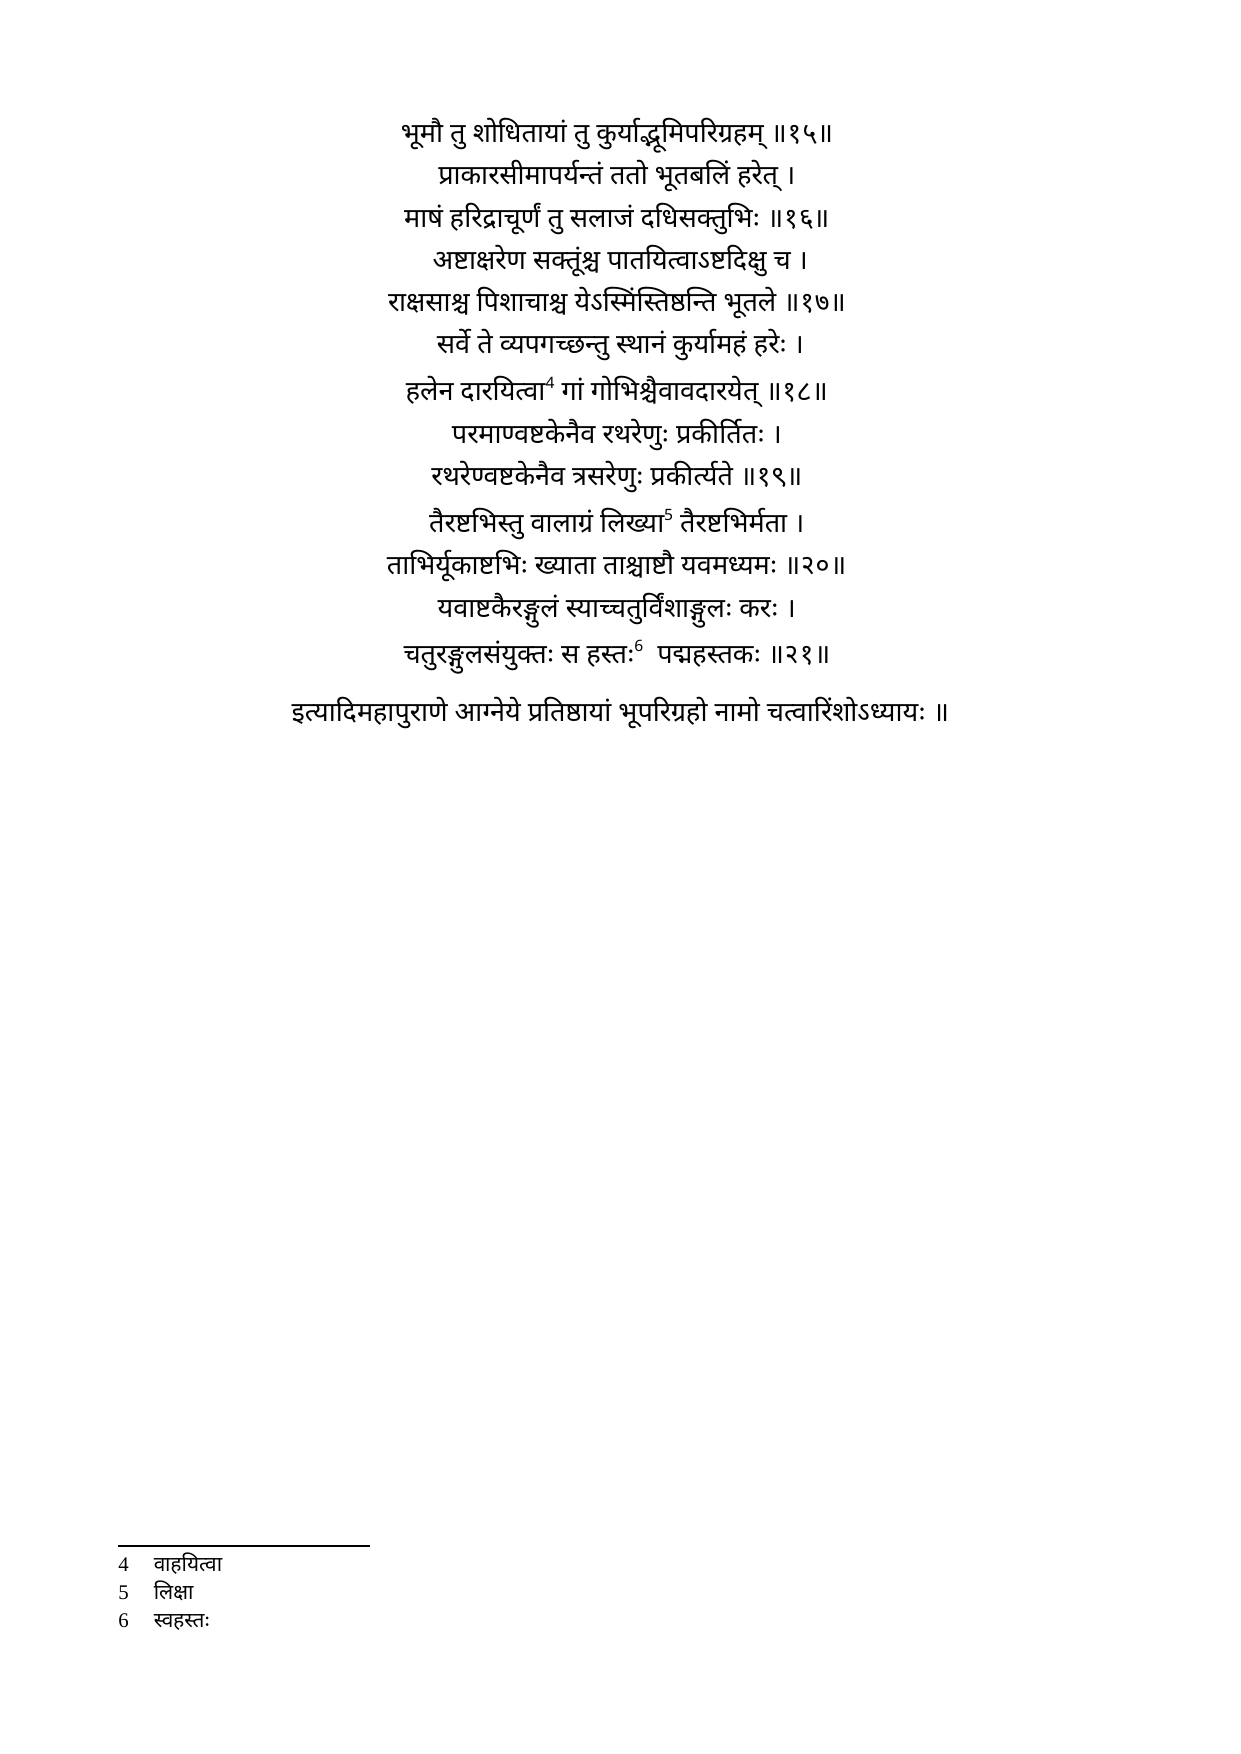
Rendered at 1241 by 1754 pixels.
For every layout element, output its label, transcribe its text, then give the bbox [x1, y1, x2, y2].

text इत्यादिमहापुराणे आग्नेये प्रतिष्ठायां भूपरिग्रहो नामो चत्वारिंशोऽध्यायः ॥ [118, 697, 1122, 733]
text लिक्षा [118, 1580, 1122, 1608]
text वाहयित्वा [118, 1552, 1122, 1580]
text स्वहस्तः [118, 1608, 1122, 1636]
text यवाष्टकैरङ्गुलं स्याच्चतुर्विंशाङ्गुलः करः । चतुरङ्गुलसंयुक्तः स हस्तः पद्महस्तकः ॥२१॥ [118, 593, 1122, 675]
text भूमौ तु शोधितायां तु कुर्याद्भूमिपरिग्रहम् ॥१५॥ प्राकारसीमापर्यन्तं ततो भूतबलिं हरेत् । माषं हरिद्राचूर्णं तु सलाजं दधिसक्तुभिः ॥१६॥ अष्टाक्षरेण सक्तूंश्च पातयित्वाऽष्टदिक्षु च । राक्षसाश्च पिशाचाश्च येऽस्मिंस्तिष्ठन्ति भूतले ॥१७॥ सर्वे ते व्यपगच्छन्तु स्थानं कुर्यामहं हरेः । हलेन दारयित्वा गां गोभिश्चैवावदारयेत् ॥१८॥ परमाण्वष्टकेनैव रथरेणुः प्रकीर्तितः । रथरेण्वष्टकेनैव त्रसरेणुः प्रकीर्त्यते ॥१९॥ तैरष्टभिस्तु वालाग्रं लिख्या तैरष्टभिर्मता । ताभिर्यूकाष्टभिः ख्याता ताश्चाष्टौ यवमध्यमः ॥२०॥ [118, 118, 1122, 586]
